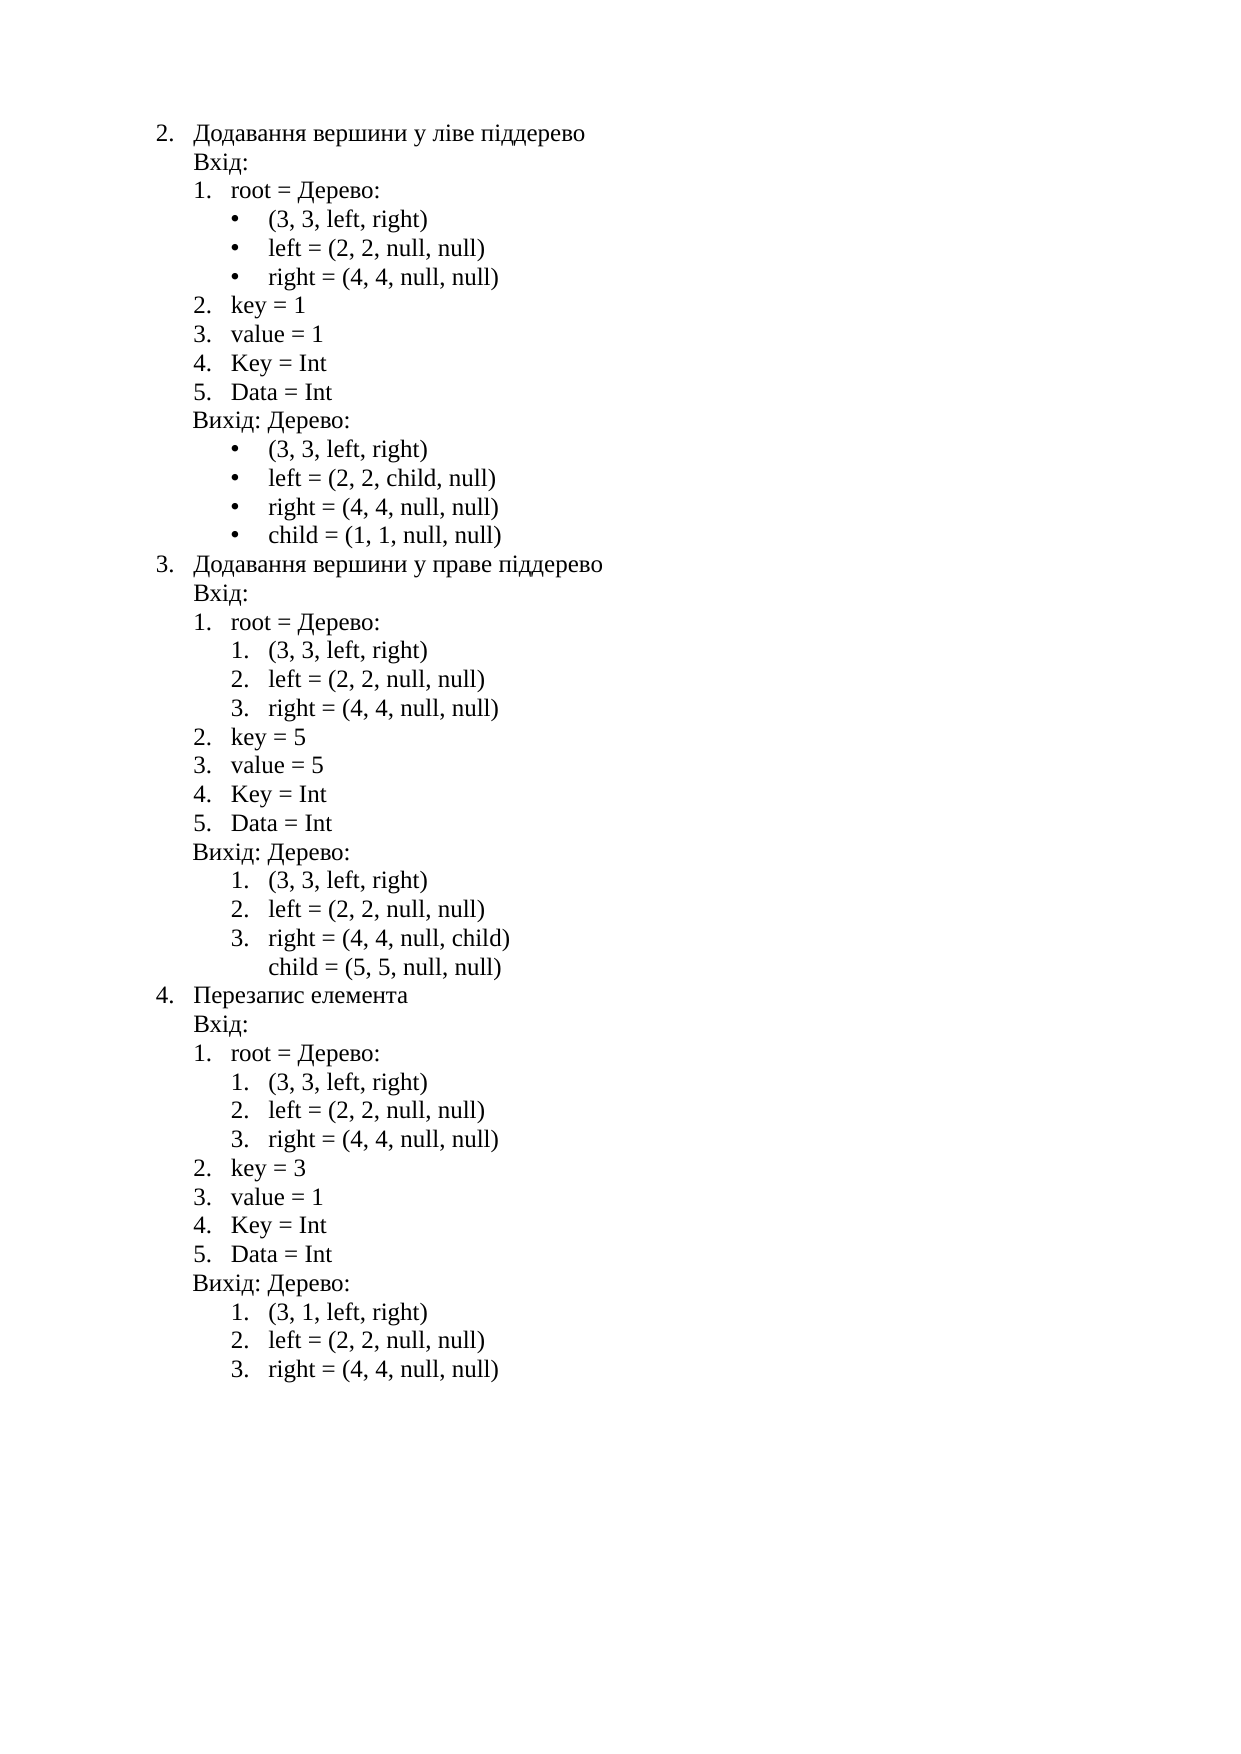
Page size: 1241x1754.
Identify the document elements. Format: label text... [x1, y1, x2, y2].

list Data = Int [193, 1239, 1122, 1268]
list left = (2, 2, null, null) [231, 1096, 1122, 1124]
list Вхід: [156, 1009, 1122, 1038]
list Вхід: [156, 147, 1122, 176]
list root = Дерево: [193, 1038, 1122, 1067]
list Data = Int [193, 808, 1122, 837]
list Key = Int [193, 1211, 1122, 1239]
list right = (4, 4, null, null) [231, 492, 1122, 521]
list right = (4, 4, null, null) [231, 262, 1122, 291]
list Перезапис елемента [156, 981, 1122, 1009]
list key = 3 [193, 1153, 1122, 1182]
list child = (5, 5, null, null) [231, 952, 1122, 981]
list key = 1 [193, 291, 1122, 319]
list right = (4, 4, null, child) [231, 923, 1122, 952]
list left = (2, 2, null, null) [231, 233, 1122, 262]
list value = 1 [193, 1182, 1122, 1211]
list (3, 3, left, right) [231, 1067, 1122, 1096]
list right = (4, 4, null, null) [231, 1354, 1122, 1383]
list Вихід: Дерево: [192, 837, 1122, 866]
list key = 5 [193, 722, 1122, 751]
list (3, 3, left, right) [231, 636, 1122, 664]
list (3, 3, left, right) [231, 866, 1122, 894]
list (3, 1, left, right) [231, 1297, 1122, 1326]
list Вхід: [156, 578, 1122, 607]
list left = (2, 2, child, null) [231, 463, 1122, 492]
list left = (2, 2, null, null) [231, 894, 1122, 923]
list right = (4, 4, null, null) [231, 1124, 1122, 1153]
list value = 5 [193, 751, 1122, 779]
list root = Дерево: [193, 176, 1122, 204]
list child = (1, 1, null, null) [231, 521, 1122, 549]
list Key = Int [193, 779, 1122, 808]
list Key = Int [193, 348, 1122, 377]
list (3, 3, left, right) [231, 204, 1122, 233]
list Вихід: Дерево: [192, 406, 1122, 434]
list Data = Int [193, 377, 1122, 406]
list value = 1 [193, 319, 1122, 348]
list (3, 3, left, right) [231, 434, 1122, 463]
list left = (2, 2, null, null) [231, 664, 1122, 693]
list right = (4, 4, null, null) [231, 693, 1122, 722]
list Додавання вершини у праве піддерево [156, 549, 1122, 578]
list Додавання вершини у ліве піддерево [156, 118, 1122, 147]
list left = (2, 2, null, null) [231, 1326, 1122, 1354]
list Вихід: Дерево: [192, 1268, 1122, 1297]
list root = Дерево: [193, 607, 1122, 636]
